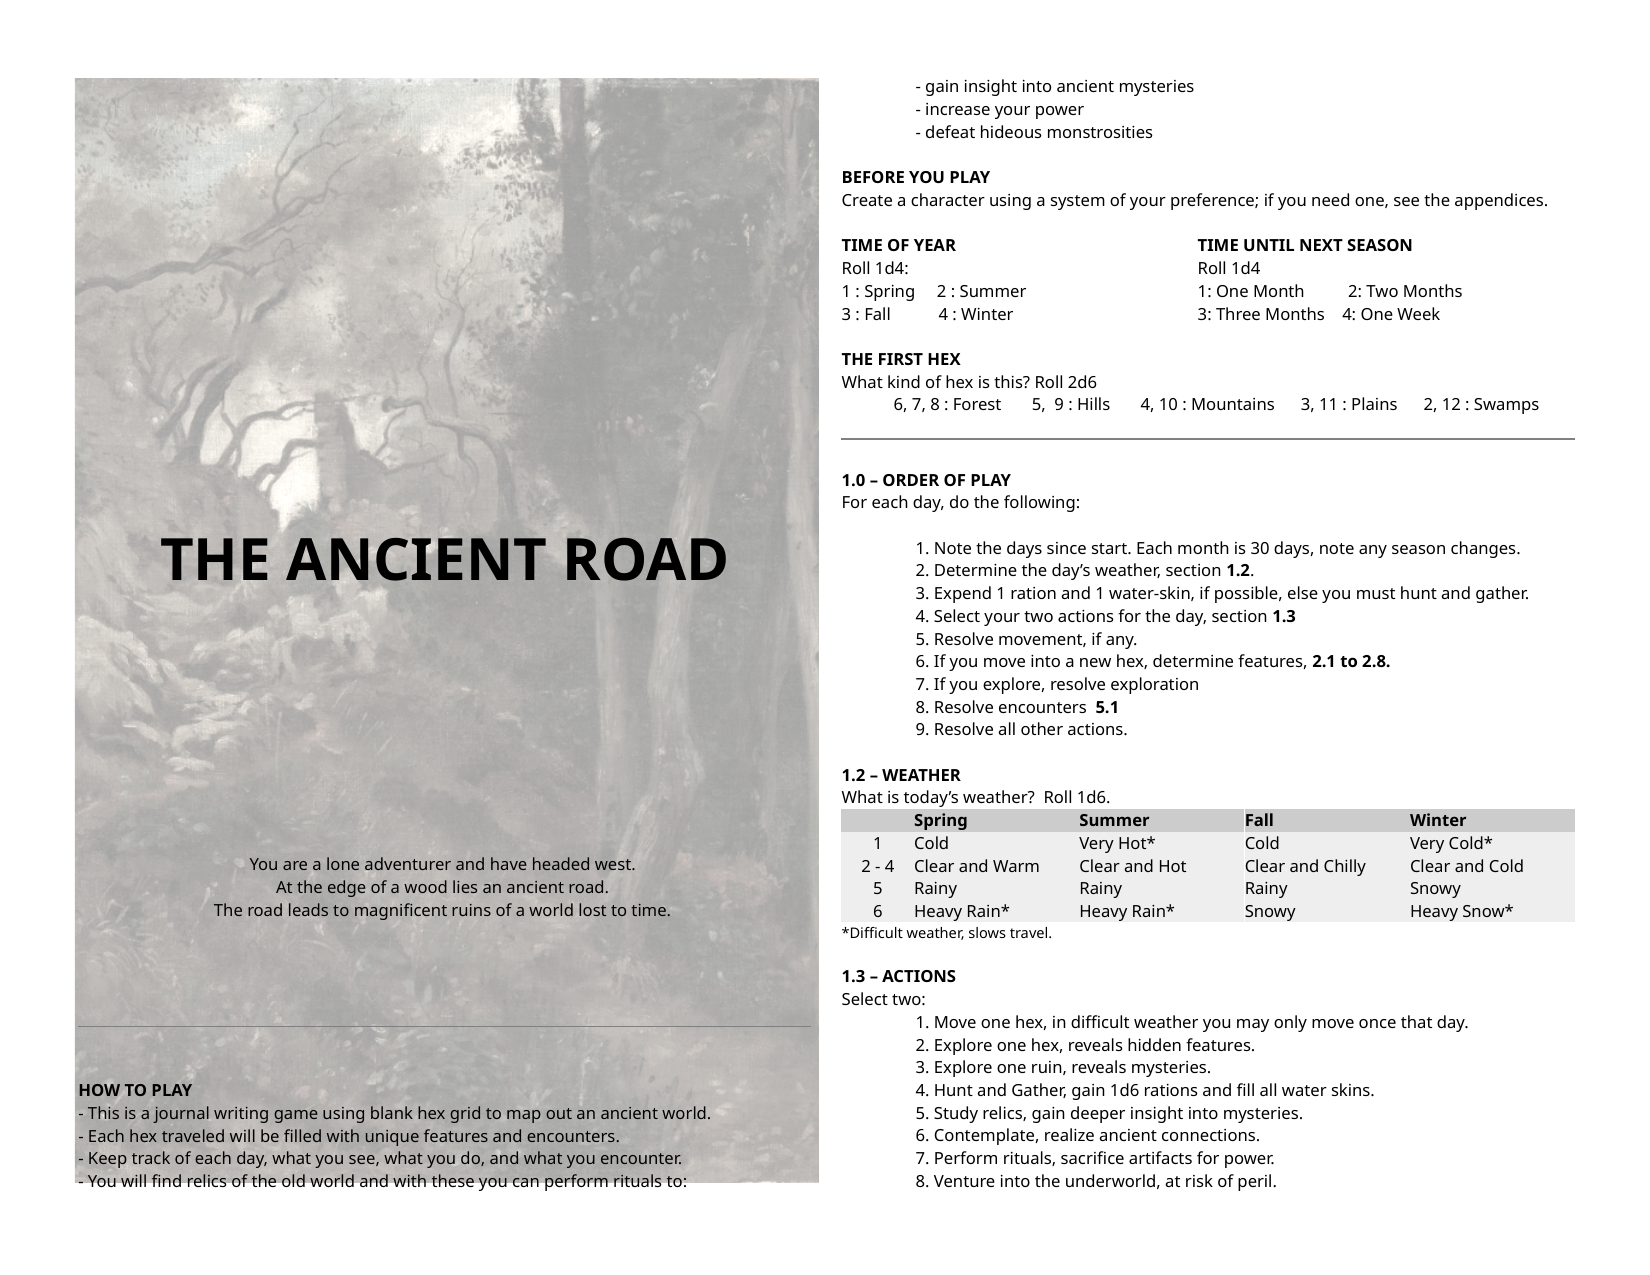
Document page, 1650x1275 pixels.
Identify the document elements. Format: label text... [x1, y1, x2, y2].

table_cell 6 [841, 900, 914, 922]
text 3. Expend 1 ration and 1 water-skin, if possible, else you must hunt and gather. [915, 582, 1575, 604]
table_cell Clear and Hot [1079, 854, 1244, 877]
text 1.0 – ORDER OF PLAY For each day, do the following: [841, 468, 1575, 536]
text 3. Explore one ruin, reveals mysteries. 4. Hunt and Gather, gain 1d6 rations and fill all water skins. [915, 1056, 1575, 1101]
table_header TIME UNTIL NEXT SEASON Roll 1d4 1: One Month 2: Two Months 3: Three Months 4: One Week [1198, 234, 1575, 325]
text 5. Resolve movement, if any. 6. If you move into a new hex, determine features, 2.1 to 2.8. 7. If you explore, resolve exploration [915, 627, 1575, 695]
table_cell Cold [1245, 832, 1410, 854]
table_cell Clear and Chilly [1245, 854, 1410, 877]
table_header Summer [1079, 809, 1244, 832]
text 1.2 – WEATHER [841, 763, 1575, 786]
table_header TIME OF YEAR Roll 1d4: 1 : Spring 2 : Summer 3 : Fall 4 : Winter [841, 234, 1197, 325]
table_cell Very Hot* [1079, 832, 1244, 854]
text 2. Explore one hex, reveals hidden features. [915, 1033, 1575, 1056]
text - gain insight into ancient mysteries [915, 75, 1575, 98]
text BEFORE YOU PLAY [841, 166, 1575, 188]
table_cell Rainy [1245, 877, 1410, 900]
text 6. Contemplate, realize ancient connections. [915, 1124, 1575, 1147]
text 2. Determine the day’s weather, section 1.2. [915, 559, 1575, 582]
table_header [841, 809, 914, 832]
table_cell Cold [914, 832, 1079, 854]
text 1.3 – ACTIONS [841, 965, 1575, 988]
text 1. Move one hex, in difficult weather you may only move once that day. [915, 1010, 1575, 1033]
table_header Fall [1245, 809, 1410, 832]
table_cell Rainy [914, 877, 1079, 900]
table_cell Very Cold* [1410, 832, 1575, 854]
text Create a character using a system of your preference; if you need one, see the appendices. [841, 188, 1575, 211]
table_cell Snowy [1410, 877, 1575, 900]
text 1. Note the days since start. Each month is 30 days, note any season changes. [915, 536, 1575, 559]
table_cell Snowy [1245, 900, 1410, 922]
table_cell Heavy Rain* [914, 900, 1079, 922]
table_cell Clear and Warm [914, 854, 1079, 877]
text Select two: [841, 988, 1575, 1010]
text What is today’s weather? Roll 1d6. [841, 786, 1575, 809]
text 8. Venture into the underworld, at risk of peril. [915, 1169, 1575, 1192]
table_header Spring [914, 809, 1079, 832]
text 5. Study relics, gain deeper insight into mysteries. [915, 1101, 1575, 1124]
table_header Winter [1410, 809, 1575, 832]
text *Difficult weather, slows travel. [841, 922, 1575, 942]
table_cell 5 [841, 877, 914, 900]
table_cell 2 - 4 [841, 854, 914, 877]
picture [74, 78, 819, 1183]
text - increase your power [915, 98, 1575, 120]
text THE FIRST HEX [841, 347, 1575, 370]
table_cell 1 [841, 832, 914, 854]
table_cell Rainy [1079, 877, 1244, 900]
text - defeat hideous monstrosities [915, 120, 1575, 143]
table_cell Clear and Cold [1410, 854, 1575, 877]
table_cell Heavy Snow* [1410, 900, 1575, 922]
text - You will find relics of the old world and with these you can perform rituals to: [78, 1183, 811, 1192]
text 4. Select your two actions for the day, section 1.3 [915, 604, 1575, 627]
text What kind of hex is this? Roll 2d6 6, 7, 8 : Forest 5, 9 : Hills 4, 10 : Mountains 3, 11 : Plains 2, 12 : Swamps [841, 370, 1575, 416]
table_cell Heavy Rain* [1079, 900, 1244, 922]
text 7. Perform rituals, sacrifice artifacts for power. [915, 1147, 1575, 1169]
text 8. Resolve encounters 5.1 9. Resolve all other actions. [915, 695, 1575, 741]
